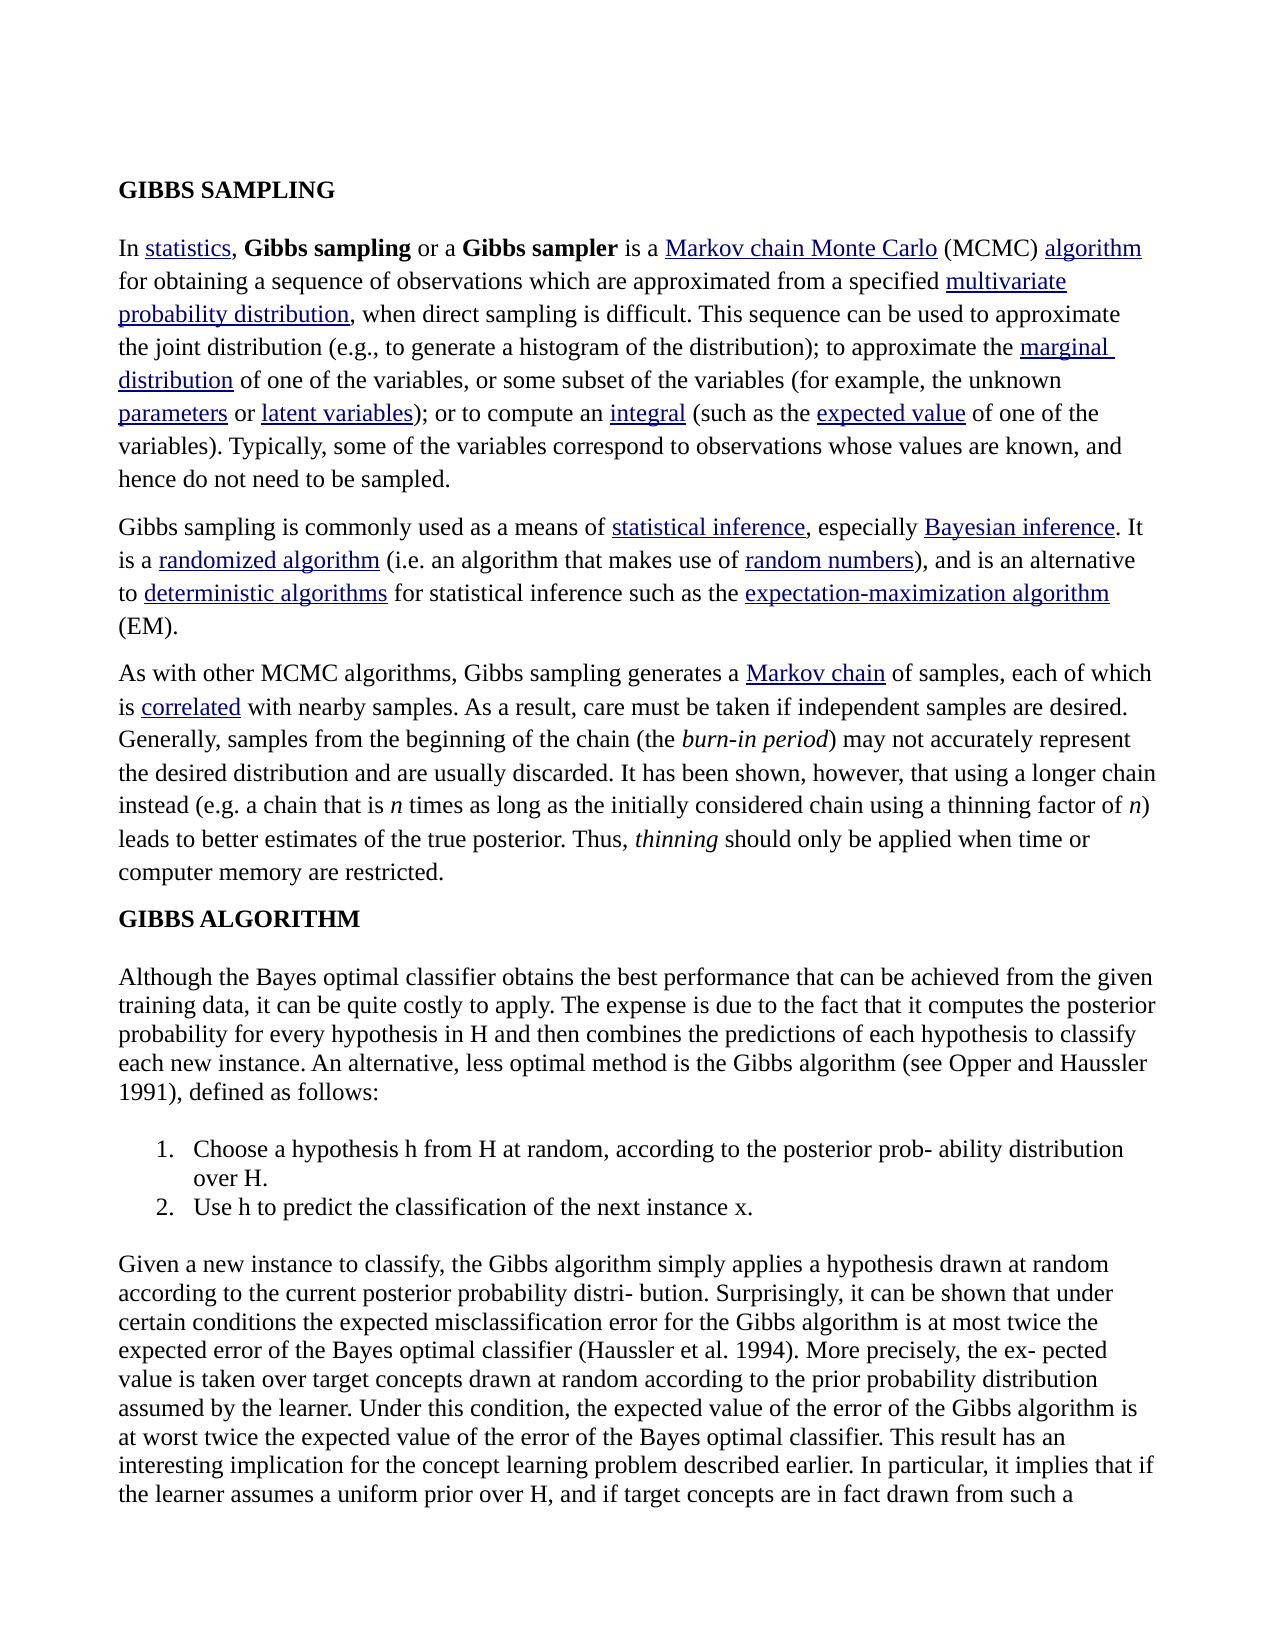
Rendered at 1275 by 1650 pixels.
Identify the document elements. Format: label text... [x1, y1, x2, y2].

text In statistics, Gibbs sampling or a Gibbs sampler is a Markov chain Monte Carlo (MCMC) algorithm for obtaining a sequence of observations which are approximated from a specified multivariate probability distribution, when direct sampling is difficult. This sequence can be used to approximate the joint distribution (e.g., to generate a histogram of the distribution); to approximate the marginal distribution of one of the variables, or some subset of the variables (for example, the unknown parameters or latent variables); or to compute an integral (such as the expected value of one of the variables). Typically, some of the variables correspond to observations whose values are known, and hence do not need to be sampled. [118, 233, 1157, 493]
text Although the Bayes optimal classifier obtains the best performance that can be achieved from the given training data, it can be quite costly to apply. The expense is due to the fact that it computes the posterior probability for every hypothesis in H and then combines the predictions of each hypothesis to classify each new instance. An alternative, less optimal method is the Gibbs algorithm (see Opper and Haussler 1991), defined as follows: [118, 962, 1157, 1106]
text Given a new instance to classify, the Gibbs algorithm simply applies a hypothesis drawn at random according to the current posterior probability distri- bution. Surprisingly, it can be shown that under certain conditions the expected misclassification error for the Gibbs algorithm is at most twice the expected error of the Bayes optimal classifier (Haussler et al. 1994). More precisely, the ex- pected value is taken over target concepts drawn at random according to the prior probability distribution assumed by the learner. Under this condition, the expected value of the error of the Gibbs algorithm is at worst twice the expected value of the error of the Bayes optimal classifier. This result has an interesting implication for the concept learning problem described earlier. In particular, it implies that if the learner assumes a uniform prior over H, and if target concepts are in fact drawn from such a [118, 1249, 1157, 1508]
text GIBBS SAMPLING [118, 176, 1157, 204]
text As with other MCMC algorithms, Gibbs sampling generates a Markov chain of samples, each of which is correlated with nearby samples. As a result, care must be taken if independent samples are desired. Generally, samples from the beginning of the chain (the burn-in period) may not accurately represent the desired distribution and are usually discarded. It has been shown, however, that using a longer chain instead (e.g. a chain that is n times as long as the initially considered chain using a thinning factor of n) leads to better estimates of the true posterior. Thus, thinning should only be applied when time or computer memory are restricted. [118, 658, 1157, 885]
list Use h to predict the classification of the next instance x. [156, 1192, 1157, 1221]
text GIBBS ALGORITHM [118, 904, 1157, 933]
list Choose a hypothesis h from H at random, according to the posterior prob- ability distribution over H. [156, 1134, 1157, 1192]
text Gibbs sampling is commonly used as a means of statistical inference, especially Bayesian inference. It is a randomized algorithm (i.e. an algorithm that makes use of random numbers), and is an alternative to deterministic algorithms for statistical inference such as the expectation-maximization algorithm (EM). [118, 512, 1157, 640]
